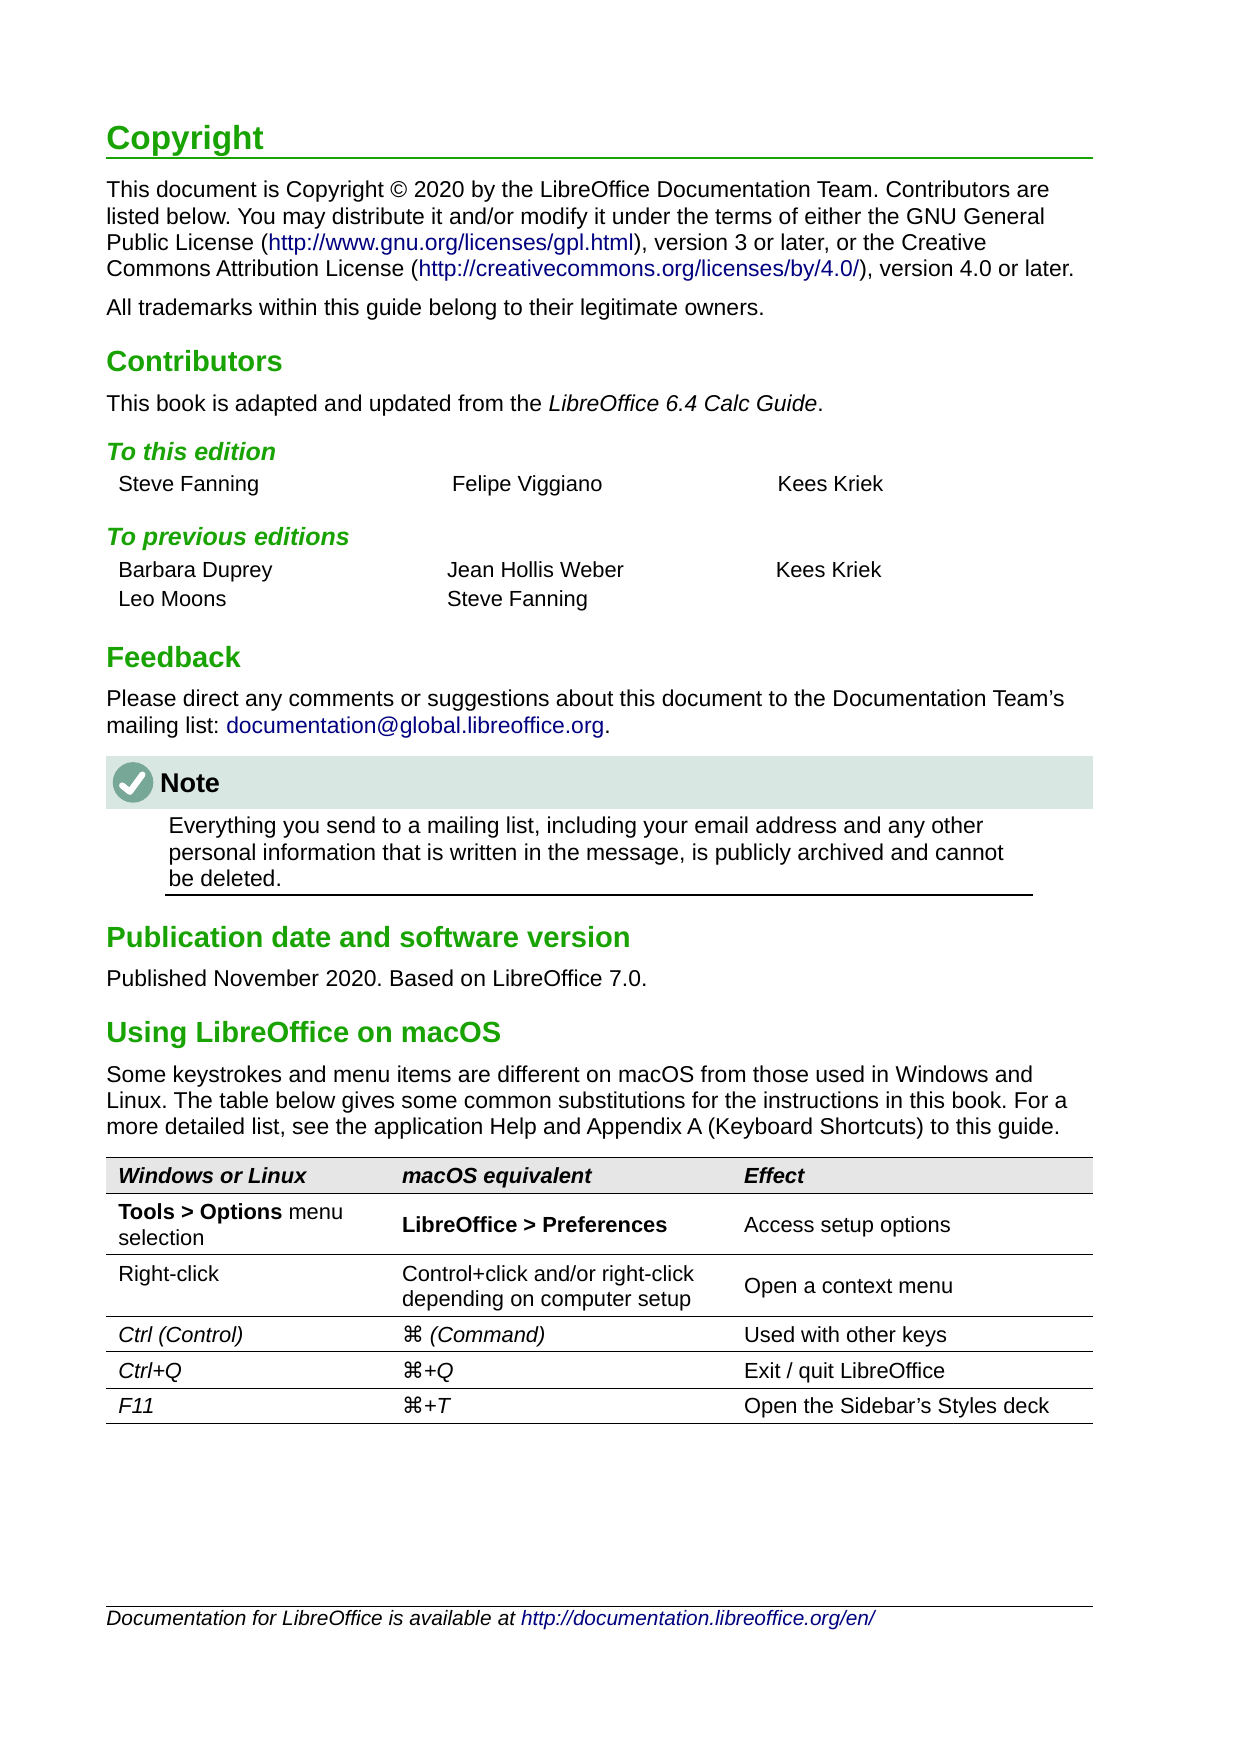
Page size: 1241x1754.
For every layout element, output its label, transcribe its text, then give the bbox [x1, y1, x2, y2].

table_cell Used with other keys [732, 1317, 1093, 1351]
text Published November 2020. Based on LibreOffice 7.0. [106, 965, 1093, 992]
table_cell Ctrl+Q [106, 1352, 390, 1387]
table_header Barbara Duprey [106, 556, 435, 586]
table_cell ⌘ (Command) [390, 1317, 732, 1351]
table_cell ⌘+Q [390, 1352, 732, 1387]
subtitle Publication date and software version [106, 920, 1093, 953]
table_cell ⌘+T [390, 1389, 732, 1423]
subtitle Note [106, 756, 1093, 809]
text Please direct any comments or suggestions about this document to the Documentation Team’s mailing list: documentation@global.libreoffice.org. [106, 685, 1093, 738]
table_header Steve Fanning [106, 471, 440, 501]
table_cell Access setup options [732, 1194, 1093, 1254]
text All trademarks within this guide belong to their legitimate owners. [106, 294, 1093, 321]
subtitle Using LibreOffice on macOS [106, 1015, 1093, 1049]
table_cell Open a context menu [732, 1255, 1093, 1316]
table_cell Open the Sidebar’s Styles deck [732, 1389, 1093, 1423]
subtitle To this edition [106, 437, 1093, 465]
subtitle Contributors [106, 344, 1093, 378]
table_cell Tools > Options menu selection [106, 1194, 390, 1254]
text This book is adapted and updated from the LibreOffice 6.4 Calc Guide. [106, 389, 1093, 416]
table_header Windows or Linux [106, 1158, 390, 1193]
subtitle To previous editions [106, 522, 1093, 551]
table_cell [764, 586, 1093, 616]
subtitle Copyright [106, 118, 1093, 157]
text Some keystrokes and menu items are different on macOS from those used in Windows and Linux. The table below gives some common substitutions for the instructions in this book. For a more detailed list, see the application Help and Appendix A (Keyboard Shortcuts) to this guide. [106, 1061, 1093, 1139]
table_cell Ctrl (Control) [106, 1317, 390, 1351]
text Everything you send to a mailing list, including your email address and any other personal information that is written in the message, is publicly archived and cannot be deleted. [165, 809, 1033, 894]
text This document is Copyright © 2020 by the LibreOffice Documentation Team. Contributors are listed below. You may distribute it and/or modify it under the terms of either the GNU General Public License (http://www.gnu.org/licenses/gpl.html), version 3 or later, or the Creative Commons Attribution License (http://creativecommons.org/licenses/by/4.0/), version 4.0 or later. [106, 176, 1093, 282]
table_cell Control+click and/or right-click depending on computer setup [390, 1255, 732, 1316]
subtitle Feedback [106, 640, 1093, 673]
table_cell Right-click [106, 1255, 390, 1316]
table_cell LibreOffice > Preferences [390, 1194, 732, 1254]
table_header Felipe Viggiano [440, 471, 766, 501]
table_cell F11 [106, 1389, 390, 1423]
table_header Effect [732, 1158, 1093, 1193]
table_cell Leo Moons [106, 586, 435, 616]
table_cell Exit / quit LibreOffice [732, 1352, 1093, 1387]
table_header Kees Kriek [766, 471, 1093, 501]
table_cell Steve Fanning [435, 586, 764, 616]
table_header macOS equivalent [390, 1158, 732, 1193]
table_header Jean Hollis Weber [435, 556, 764, 586]
table_header Kees Kriek [764, 556, 1093, 586]
